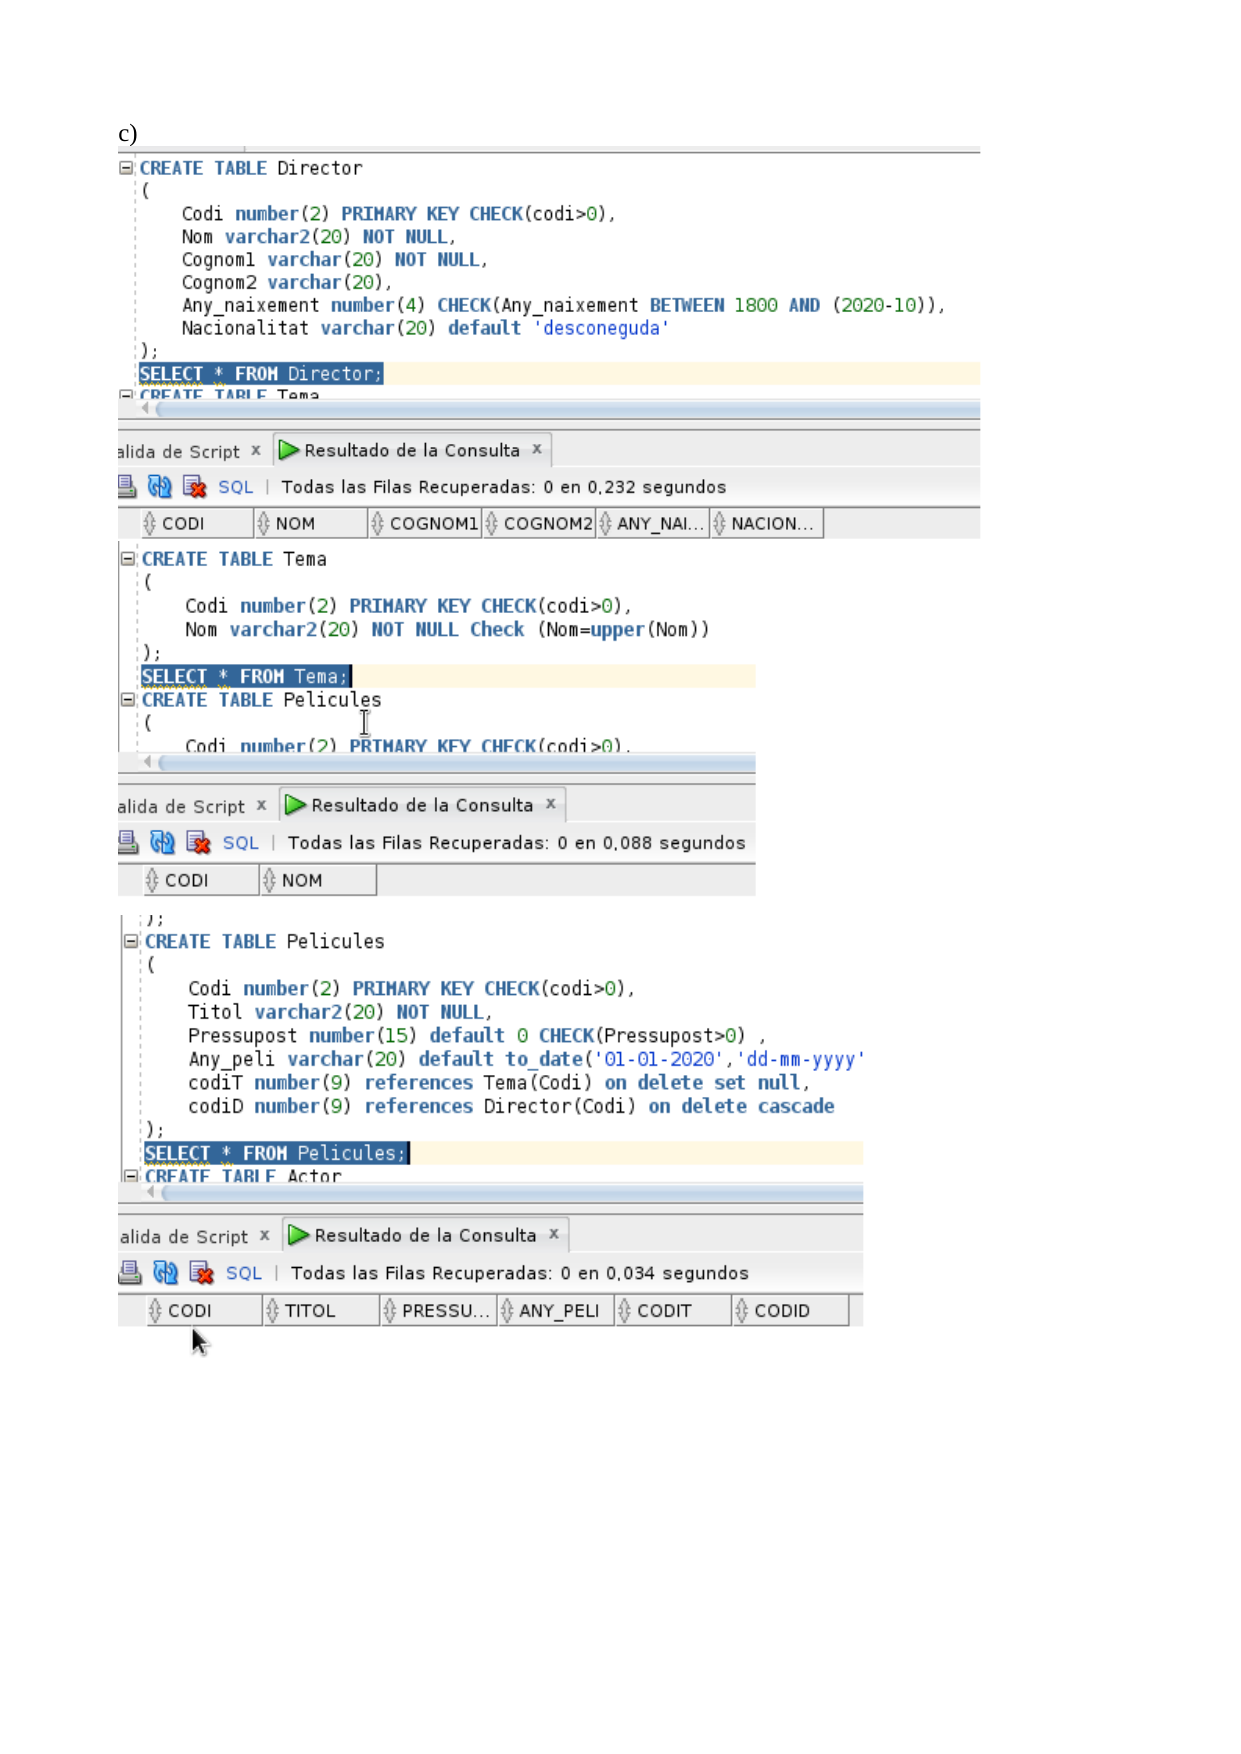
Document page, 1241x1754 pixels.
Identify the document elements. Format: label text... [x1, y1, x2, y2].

text c) [118, 118, 1122, 147]
